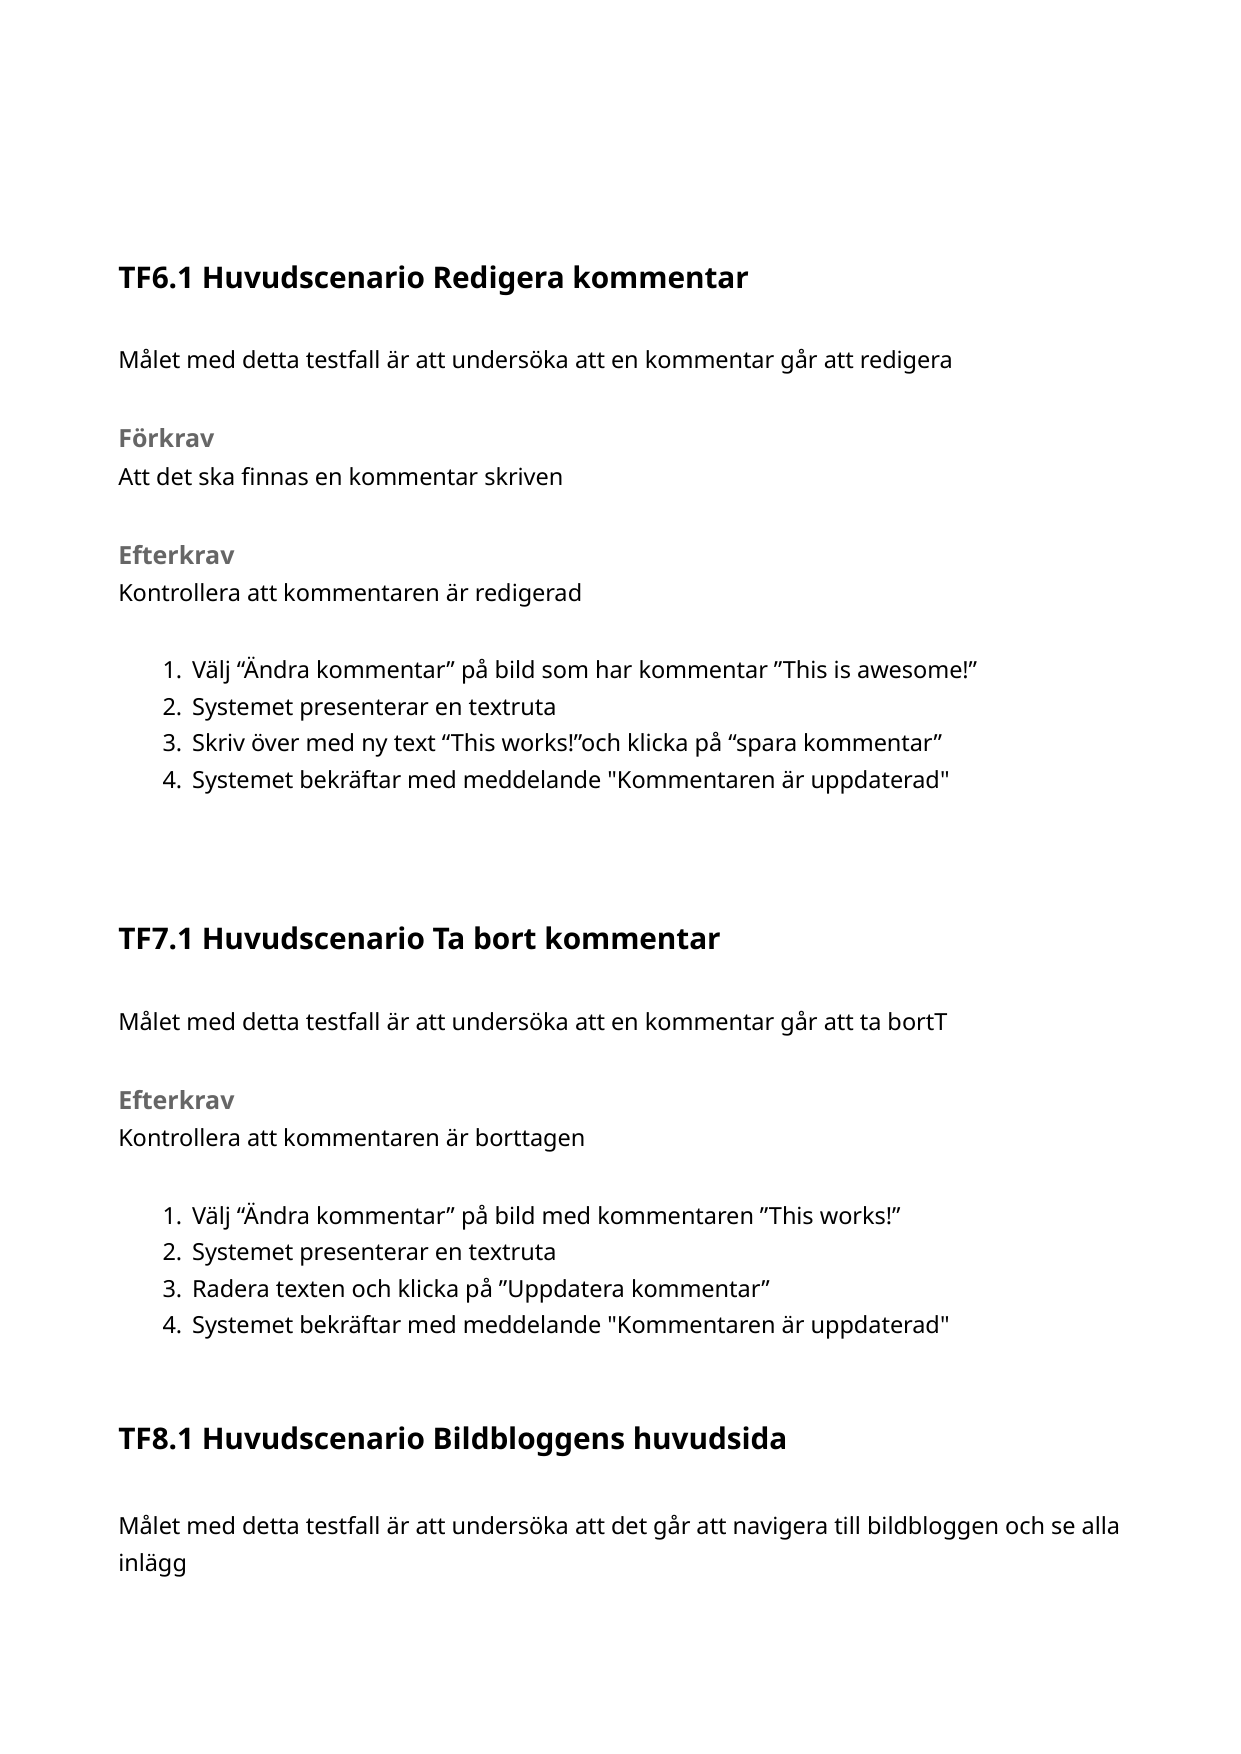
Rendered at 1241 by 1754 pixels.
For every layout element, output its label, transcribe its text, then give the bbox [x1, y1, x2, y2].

text Målet med detta testfall är att undersöka att det går att navigera till bildbloggen och se alla inlägg [118, 1509, 1122, 1578]
list Välj “Ändra kommentar” på bild som har kommentar ”This is awesome!” [162, 654, 1122, 686]
text Kontrollera att kommentaren är redigerad [118, 576, 1122, 608]
text Efterkrav [118, 1083, 1122, 1117]
text TF7.1 Huvudscenario Ta bort kommentar [118, 918, 1122, 958]
list Välj “Ändra kommentar” på bild med kommentaren ”This works!” [162, 1199, 1122, 1231]
list Systemet bekräftar med meddelande "Kommentaren är uppdaterad" [162, 763, 1122, 795]
list Systemet presenterar en textruta [162, 1236, 1122, 1268]
list Skriv över med ny text “This works!”och klicka på “spara kommentar” [162, 727, 1122, 758]
text Målet med detta testfall är att undersöka att en kommentar går att redigera [118, 343, 1122, 376]
text Efterkrav [118, 537, 1122, 572]
text Målet med detta testfall är att undersöka att en kommentar går att ta bortT [118, 1005, 1122, 1037]
list Systemet bekräftar med meddelande "Kommentaren är uppdaterad" [162, 1308, 1122, 1340]
text TF6.1 Huvudscenario Redigera kommentar [118, 256, 1122, 297]
text Att det ska finnas en kommentar skriven [118, 460, 1122, 492]
text Förkrav [118, 421, 1122, 455]
list Radera texten och klicka på ”Uppdatera kommentar” [162, 1272, 1122, 1304]
list Systemet presenterar en textruta [162, 690, 1122, 722]
text Kontrollera att kommentaren är borttagen [118, 1122, 1122, 1154]
text TF8.1 Huvudscenario Bildbloggens huvudsida [118, 1417, 1122, 1458]
